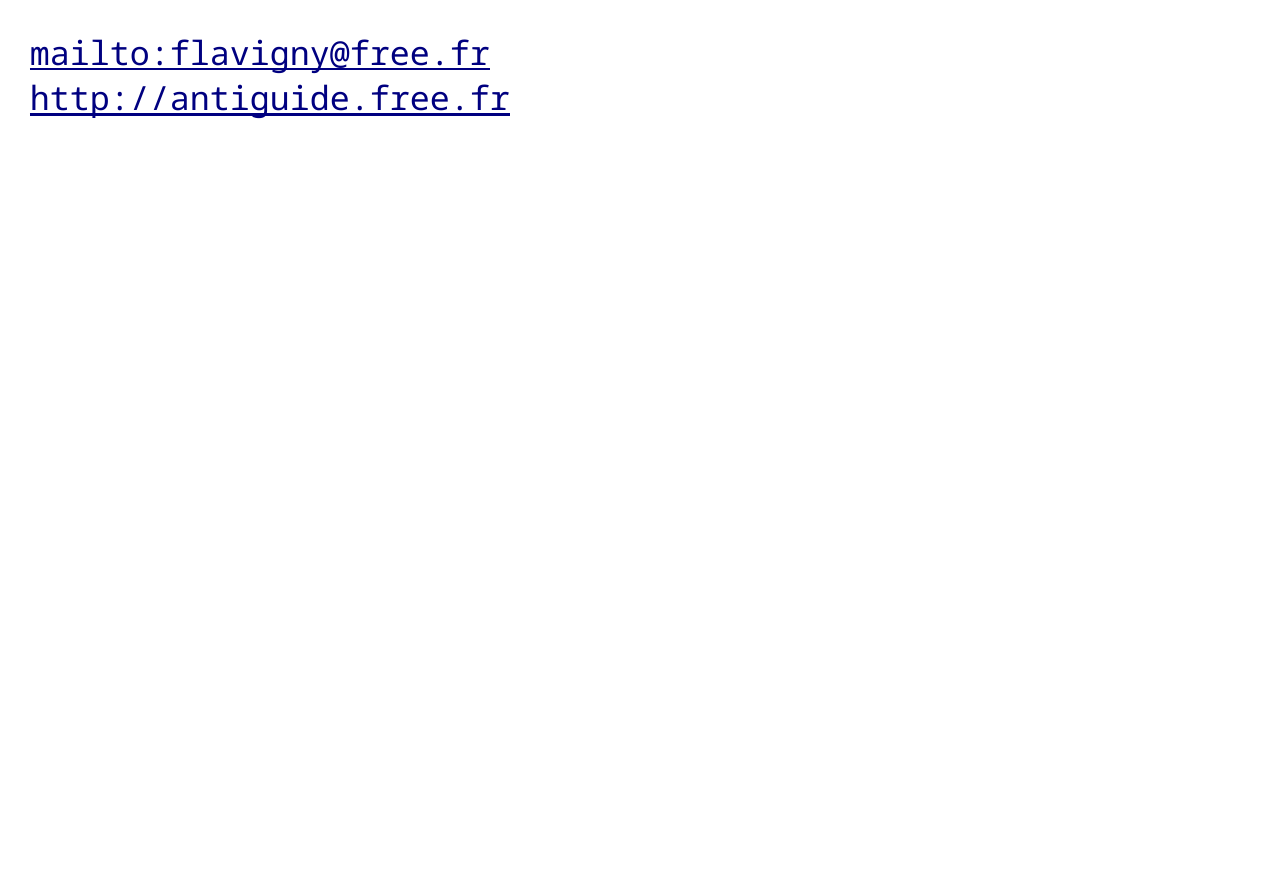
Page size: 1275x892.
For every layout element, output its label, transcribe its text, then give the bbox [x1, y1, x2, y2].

text mailto:flavigny@free.fr [29, 29, 1246, 75]
text http://antiguide.free.fr [29, 75, 1246, 120]
